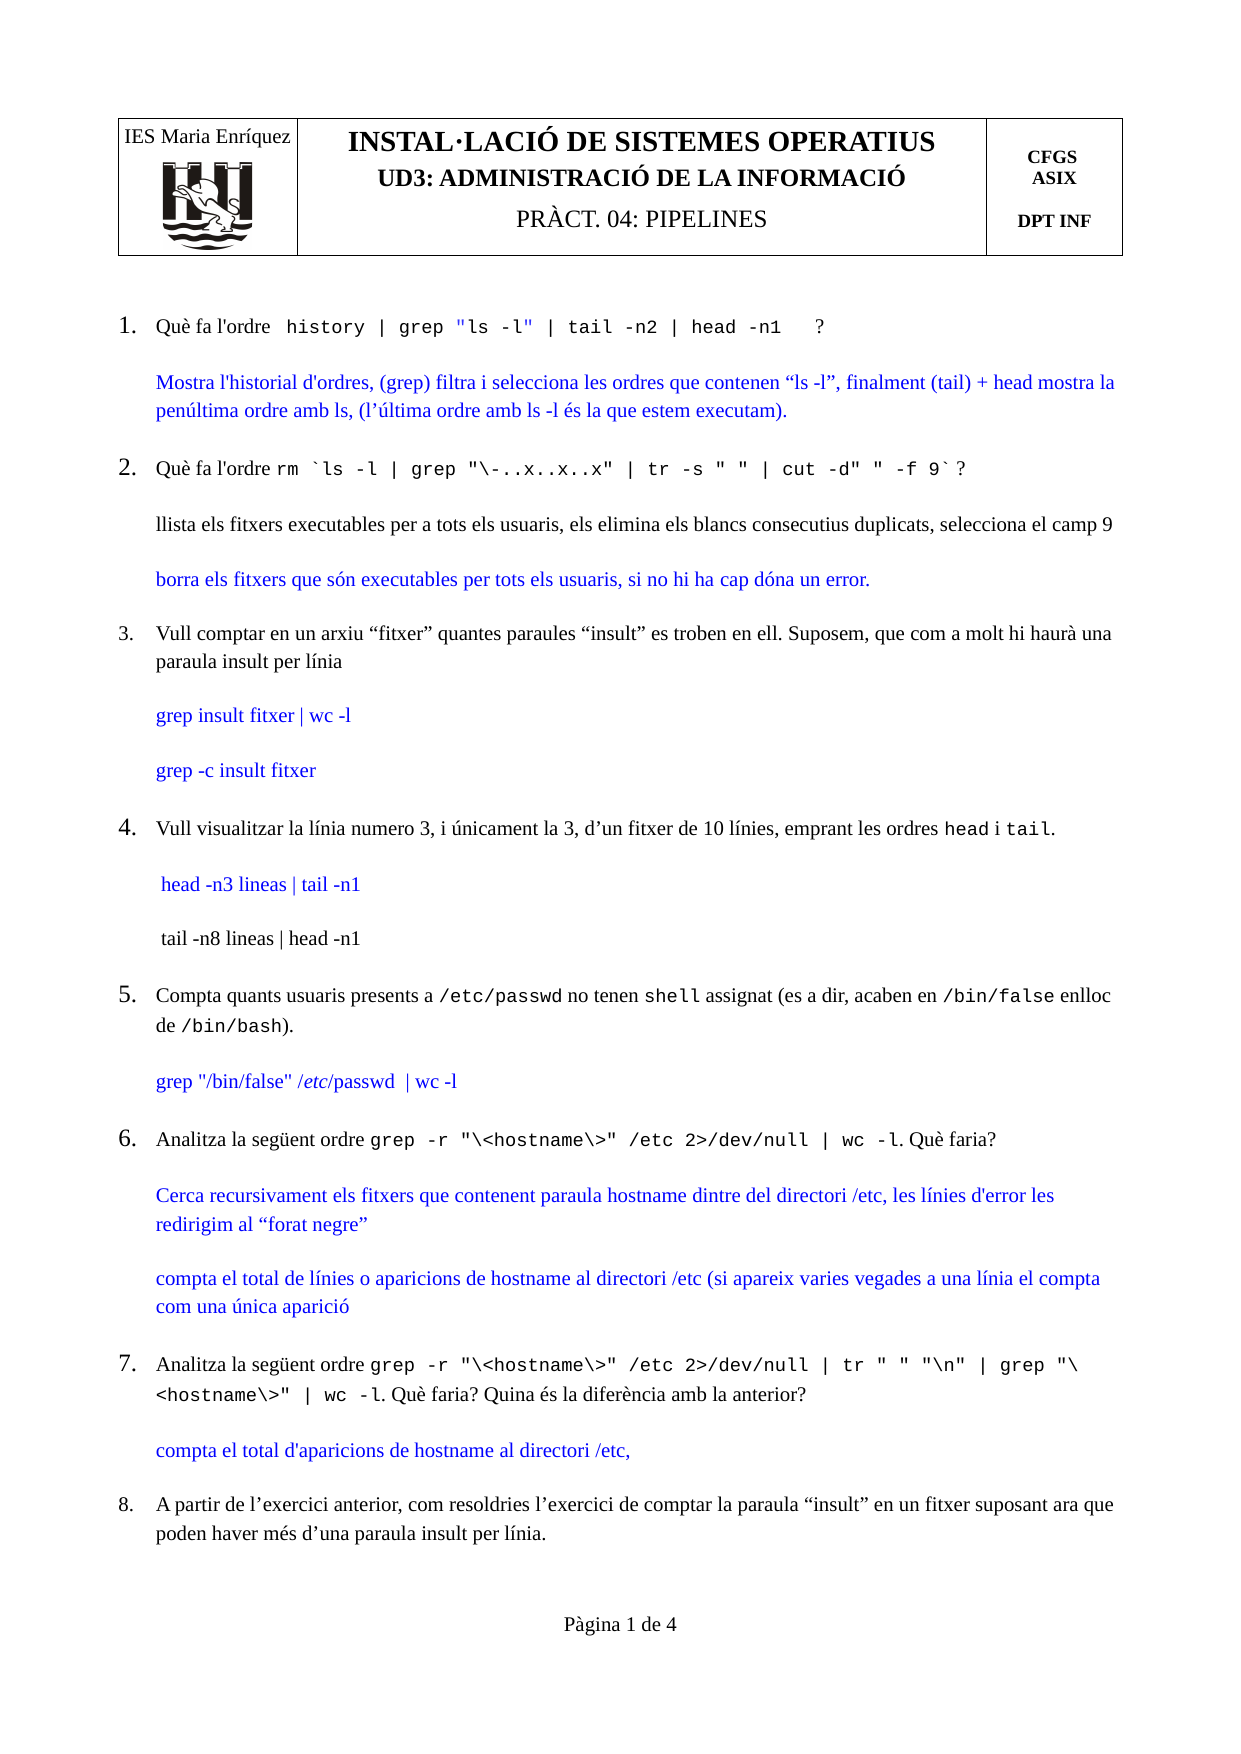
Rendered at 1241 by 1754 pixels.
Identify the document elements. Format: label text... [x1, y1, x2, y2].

list tail -n8 lineas | head -n1 [118, 926, 1122, 949]
list grep "/bin/false" /etc/passwd | wc -l [118, 1069, 1122, 1093]
list Compta quants usuaris presents a /etc/passwd no tenen shell assignat (es a dir, acaben en /bin/false enlloc de /bin/bash). [118, 979, 1122, 1038]
list Què fa l'ordre rm `ls -l | grep "\-..x..x..x" | tr -s " " | cut -d" " -f 9` ? [118, 452, 1122, 481]
list Mostra l'historial d'ordres, (grep) filtra i selecciona les ordres que contenen “ls -l”, finalment (tail) + head mostra la penúltima ordre amb ls, (l’última ordre amb ls -l és la que estem executam). [118, 369, 1122, 422]
list compta el total de línies o aparicions de hostname al directori /etc (si apareix varies vegades a una línia el compta com una única aparició [118, 1266, 1122, 1318]
list Analitza la següent ordre grep -r "\<hostname\>" /etc 2>/dev/null | wc -l. Què faria? [118, 1123, 1122, 1152]
list Vull visualitzar la línia numero 3, i únicament la 3, d’un fitxer de 10 línies, emprant les ordres head i tail. [118, 812, 1122, 841]
list compta el total d'aparicions de hostname al directori /etc, [118, 1437, 1122, 1462]
list grep insult fitxer | wc -l [118, 703, 1122, 727]
list Analitza la següent ordre grep -r "\<hostname\>" /etc 2>/dev/null | tr " " "\n" | grep "\<hostname\>" | wc -l. Què faria? Quina és la diferència amb la anterior? [118, 1348, 1122, 1407]
list Vull comptar en un arxiu “fitxer” quantes paraules “insult” es troben en ell. Suposem, que com a molt hi haurà una paraula insult per línia [118, 621, 1122, 673]
list llista els fitxers executables per a tots els usuaris, els elimina els blancs consecutius duplicats, selecciona el camp 9 [118, 512, 1122, 536]
list head -n3 lineas | tail -n1 [118, 871, 1122, 896]
list Cerca recursivament els fitxers que contenent paraula hostname dintre del directori /etc, les línies d'error les redirigim al “forat negre” [118, 1183, 1122, 1236]
list Què fa l'ordre history | grep "ls -l" | tail -n2 | head -n1 ? [118, 310, 1122, 339]
list borra els fitxers que són executables per tots els usuaris, si no hi ha cap dóna un error. [118, 566, 1122, 591]
list grep -c insult fitxer [118, 757, 1122, 782]
list A partir de l’exercici anterior, com resoldries l’exercici de comptar la paraula “insult” en un fitxer suposant ara que poden haver més d’una paraula insult per línia. [118, 1492, 1122, 1544]
picture [162, 162, 253, 250]
